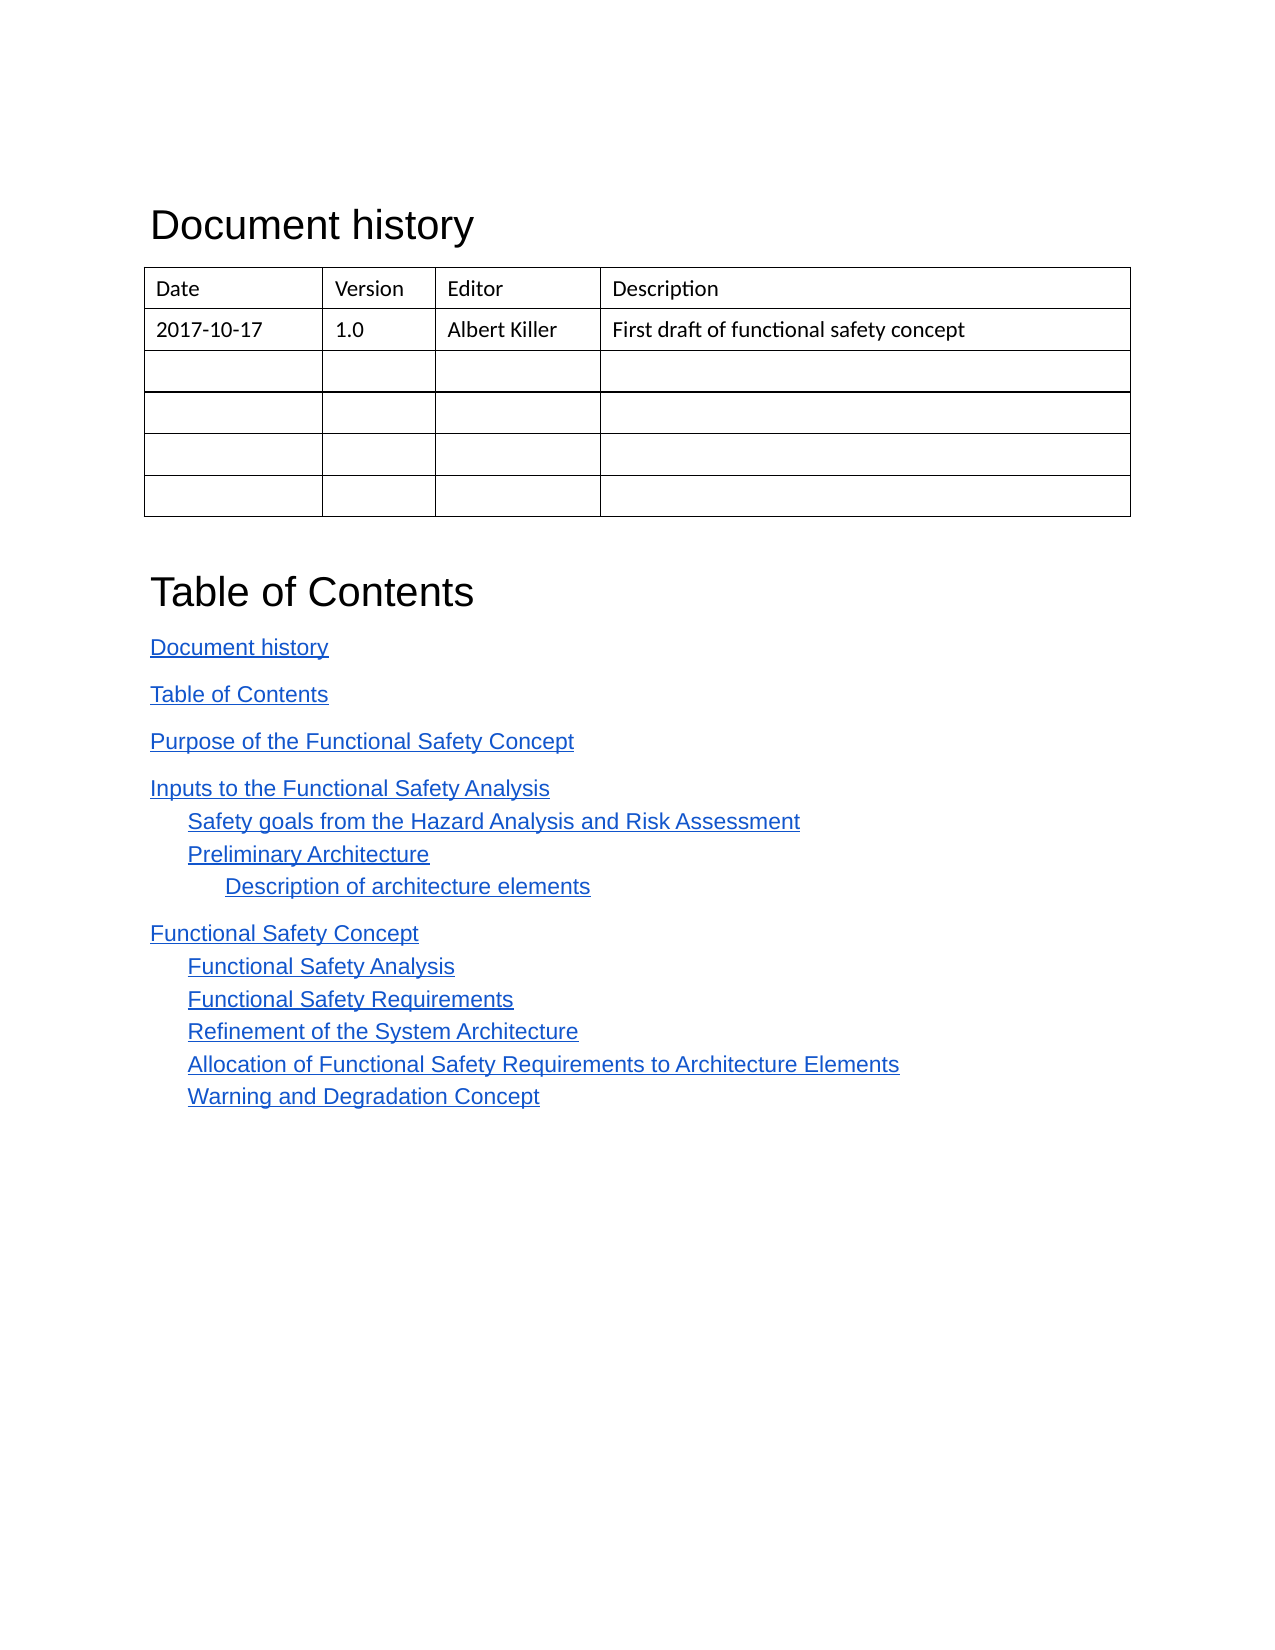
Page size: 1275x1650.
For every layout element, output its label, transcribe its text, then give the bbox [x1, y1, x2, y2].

table_cell First draft of functional safety concept [601, 309, 1130, 350]
text Purpose of the Functional Safety Concept [150, 728, 1125, 754]
table_cell [436, 393, 600, 433]
table_cell 2017-10-17 [145, 309, 322, 350]
text Functional Safety Requirements [187, 986, 1125, 1012]
table_cell [145, 351, 322, 391]
table_header Version [323, 268, 435, 308]
subtitle Document history [150, 200, 1125, 248]
table_cell [601, 476, 1130, 516]
table_cell [323, 351, 435, 391]
text Description of architecture elements [225, 873, 1125, 899]
table_cell 1.0 [323, 309, 435, 350]
table_cell [145, 476, 322, 516]
text Refinement of the System Architecture [187, 1018, 1125, 1044]
table_header Editor [436, 268, 600, 308]
table_cell [145, 393, 322, 433]
table_cell [323, 476, 435, 516]
table_cell [145, 434, 322, 474]
text Functional Safety Analysis [187, 953, 1125, 979]
table_header Description [601, 268, 1130, 308]
table_cell [601, 393, 1130, 433]
table_cell [601, 351, 1130, 391]
table_cell [323, 434, 435, 474]
text Warning and Degradation Concept [187, 1083, 1125, 1110]
table_cell [436, 476, 600, 516]
text Allocation of Functional Safety Requirements to Architecture Elements [187, 1051, 1125, 1077]
table_cell [323, 393, 435, 433]
text Document history [150, 634, 1125, 660]
subtitle Table of Contents [150, 567, 1125, 615]
table_cell Albert Killer [436, 309, 600, 350]
table_header Date [145, 268, 322, 308]
text Table of Contents [150, 681, 1125, 707]
text Safety goals from the Hazard Analysis and Risk Assessment [187, 808, 1125, 834]
table_cell [601, 434, 1130, 474]
table_cell [436, 434, 600, 474]
text Inputs to the Functional Safety Analysis [150, 775, 1125, 802]
text Preliminary Architecture [187, 841, 1125, 867]
text Functional Safety Concept [150, 920, 1125, 947]
table_cell [436, 351, 600, 391]
